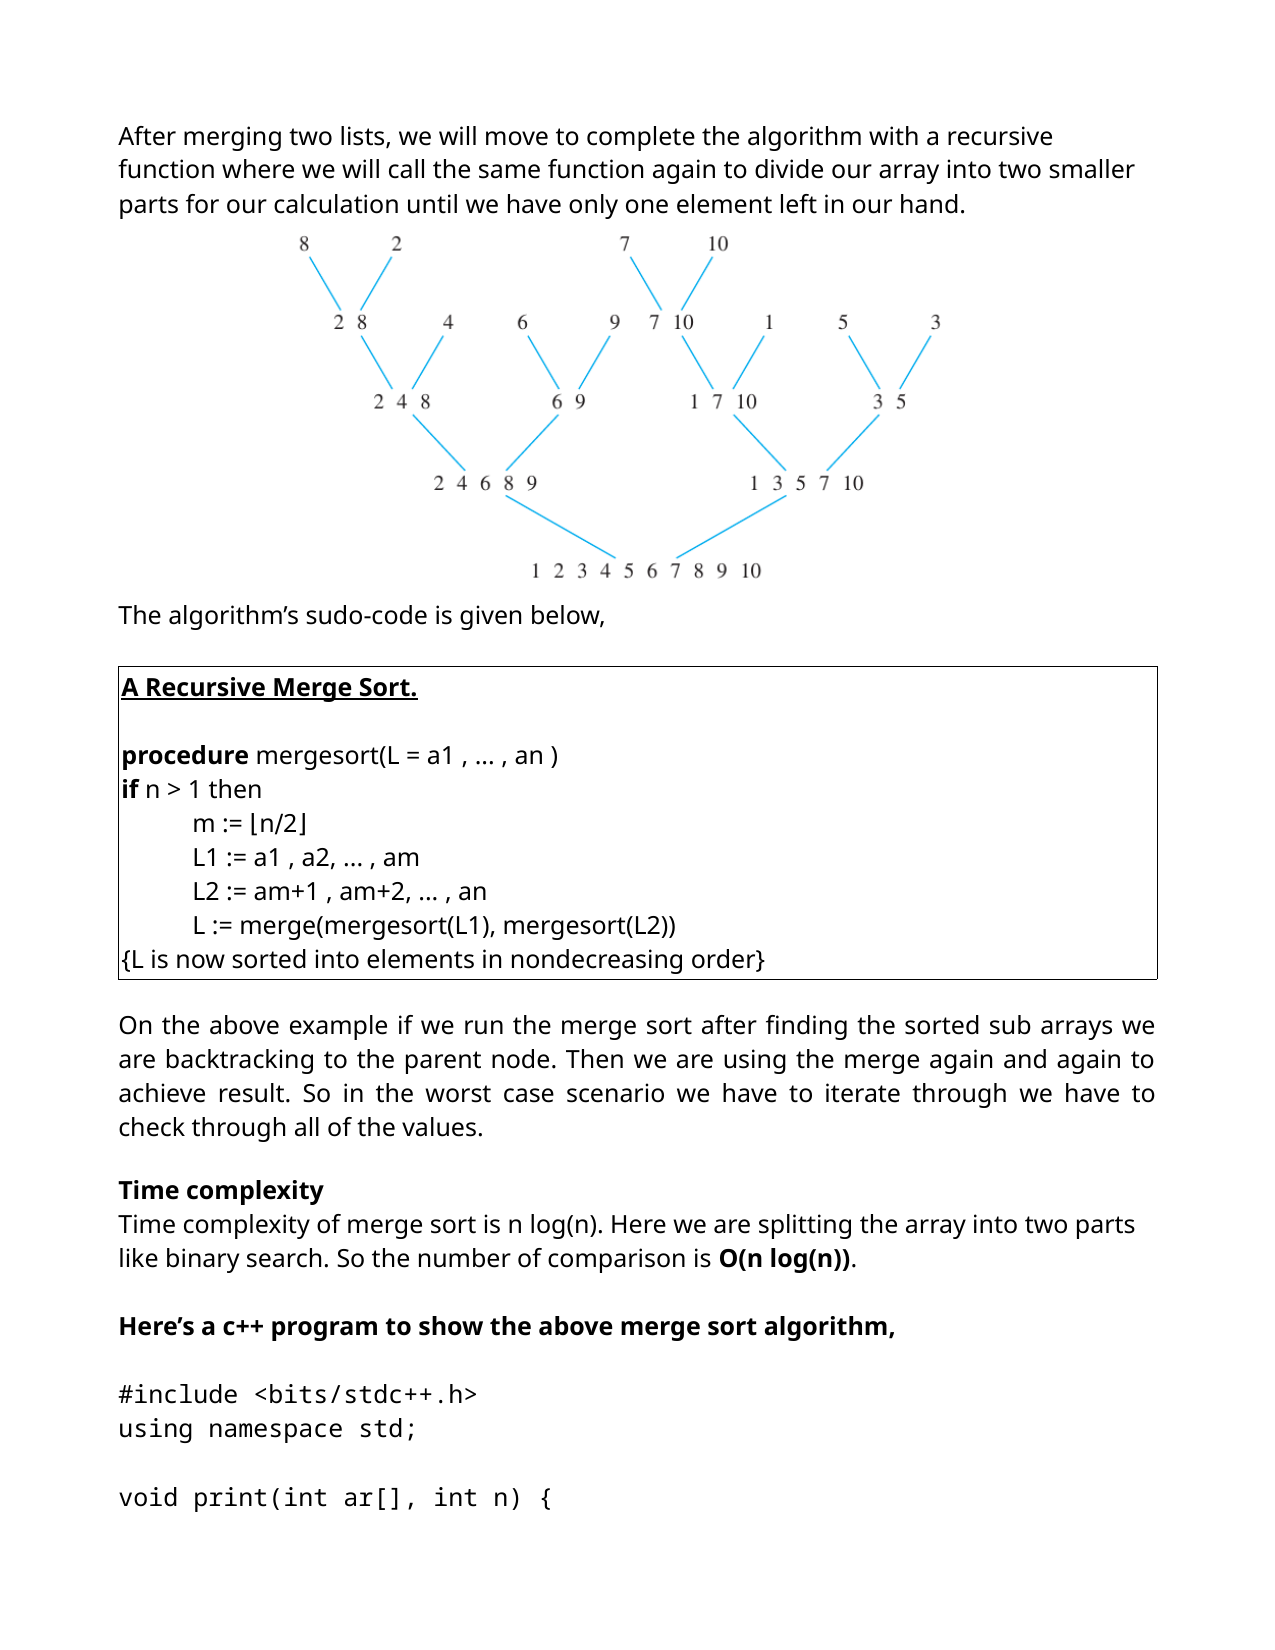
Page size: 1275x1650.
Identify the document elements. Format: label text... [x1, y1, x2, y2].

text m := ⌊n∕2⌋ [119, 802, 1157, 836]
text #include <bits/stdc++.h> [118, 1377, 1157, 1411]
text The algorithm’s sudo-code is given below, [118, 220, 1157, 632]
text On the above example if we run the merge sort after finding the sorted sub arrays we are backtracking to the parent node. Then we are using the merge again and again to achieve result. So in the worst case scenario we have to iterate through we have to check through all of the values. [118, 1008, 1157, 1144]
text void print(int ar[], int n) { [118, 1479, 1157, 1513]
text Here’s a c++ program to show the above merge sort algorithm, [118, 1309, 1157, 1343]
text L1 := a1 , a2, ... , am [119, 836, 1157, 871]
text L2 := am+1 , am+2, ... , an [119, 871, 1157, 904]
text A Recursive Merge Sort. [119, 667, 1157, 703]
text Time complexity of merge sort is n log(n). Here we are splitting the array into two parts like binary search. So the number of comparison is O(n log(n)). [118, 1207, 1157, 1275]
text procedure mergesort(L = a1 , ... , an ) [119, 734, 1157, 768]
text using namespace std; [118, 1411, 1157, 1445]
text Time complexity [118, 1173, 1157, 1207]
text L := merge(mergesort(L1), mergesort(L2)) [119, 904, 1157, 939]
text if n > 1 then [119, 768, 1157, 802]
text {L is now sorted into elements in nondecreasing order} [119, 939, 1157, 979]
picture [259, 220, 1016, 598]
text After merging two lists, we will move to complete the algorithm with a recursive function where we will call the same function again to divide our array into two smaller parts for our calculation until we have only one element left in our hand. [118, 118, 1157, 220]
